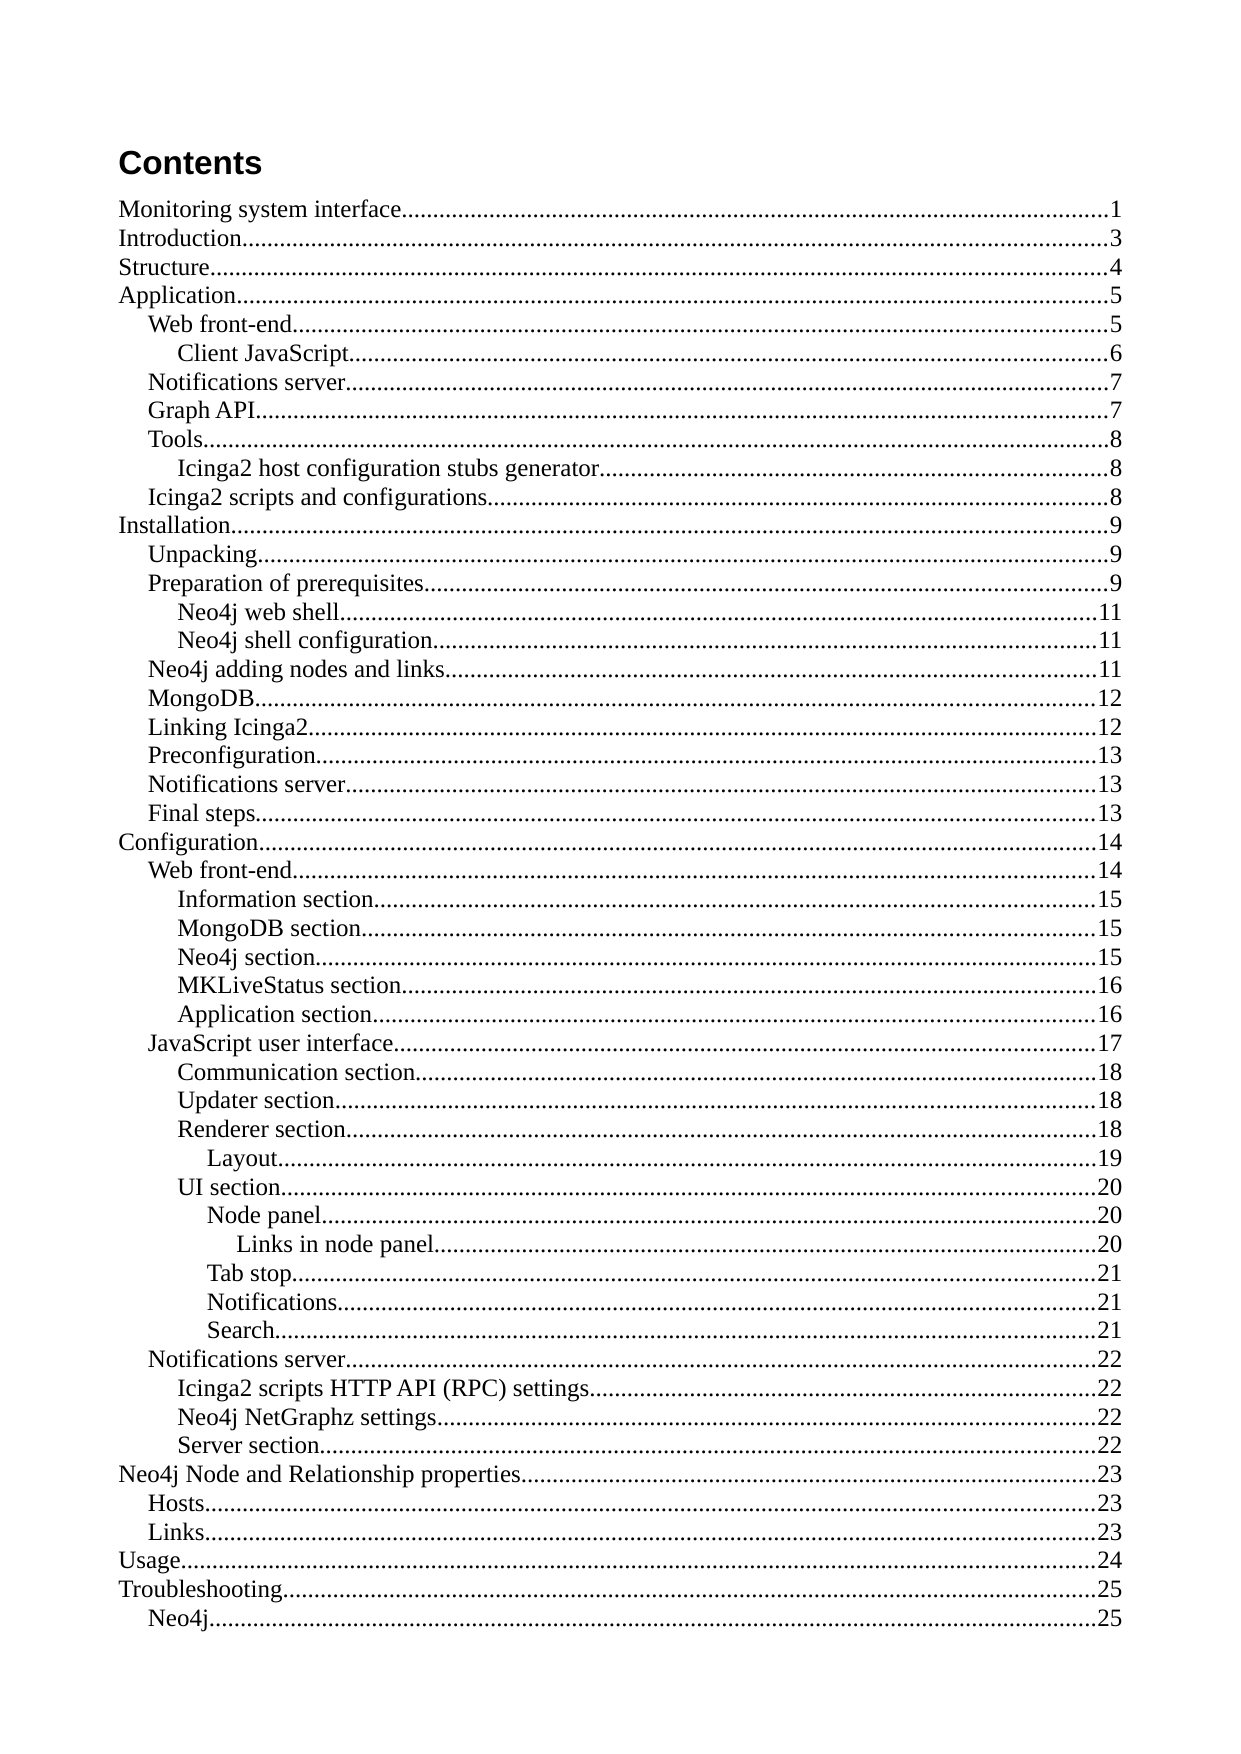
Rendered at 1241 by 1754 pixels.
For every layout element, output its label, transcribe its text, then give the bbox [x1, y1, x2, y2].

text Tab stop 21 [207, 1258, 1122, 1287]
text Unpacking 9 [148, 539, 1122, 568]
text Notifications 21 [207, 1287, 1122, 1315]
text Communication section 18 [177, 1057, 1122, 1085]
text Structure 4 [118, 252, 1122, 280]
text Neo4j Node and Relationship properties 23 [118, 1459, 1122, 1488]
text MKLiveStatus section 16 [177, 970, 1122, 999]
text Notifications server 7 [148, 367, 1122, 395]
subtitle Contents [118, 143, 1122, 182]
text Troubleshooting 25 [118, 1574, 1122, 1603]
text Neo4j adding nodes and links 11 [148, 654, 1122, 683]
text Usage 24 [118, 1545, 1122, 1574]
text Application section 16 [177, 999, 1122, 1028]
text Monitoring system interface 1 [118, 194, 1122, 223]
text Notifications server 13 [148, 769, 1122, 798]
text Neo4j 25 [148, 1603, 1122, 1632]
text Icinga2 scripts and configurations 8 [148, 482, 1122, 510]
text Final steps 13 [148, 798, 1122, 827]
text Layout 19 [207, 1143, 1122, 1172]
text Icinga2 host configuration stubs generator 8 [177, 453, 1122, 482]
text Notifications server 22 [148, 1344, 1122, 1373]
text Web front-end 14 [148, 855, 1122, 884]
text Neo4j section 15 [177, 942, 1122, 970]
text Installation 9 [118, 510, 1122, 539]
text Hosts 23 [148, 1488, 1122, 1517]
text UI section 20 [177, 1172, 1122, 1200]
text Updater section 18 [177, 1085, 1122, 1114]
text Linking Icinga2 12 [148, 712, 1122, 740]
text Client JavaScript 6 [177, 338, 1122, 367]
text MongoDB section 15 [177, 913, 1122, 942]
text Preparation of prerequisites 9 [148, 568, 1122, 597]
text Information section 15 [177, 884, 1122, 913]
text Search 21 [207, 1315, 1122, 1344]
text Application 5 [118, 280, 1122, 309]
text Links in node panel 20 [236, 1229, 1122, 1258]
text Links 23 [148, 1517, 1122, 1545]
text Neo4j NetGraphz settings 22 [177, 1402, 1122, 1430]
text Introduction 3 [118, 223, 1122, 252]
text MongoDB 12 [148, 683, 1122, 712]
text Configuration 14 [118, 827, 1122, 855]
text Neo4j web shell 11 [177, 597, 1122, 625]
text Server section 22 [177, 1430, 1122, 1459]
text Preconfiguration 13 [148, 740, 1122, 769]
text Tools 8 [148, 424, 1122, 453]
text Graph API 7 [148, 395, 1122, 424]
text JavaScript user interface 17 [148, 1028, 1122, 1057]
text Node panel 20 [207, 1200, 1122, 1229]
text Neo4j shell configuration 11 [177, 625, 1122, 654]
text Renderer section 18 [177, 1114, 1122, 1143]
text Web front-end 5 [148, 309, 1122, 338]
text Icinga2 scripts HTTP API (RPC) settings 22 [177, 1373, 1122, 1402]
